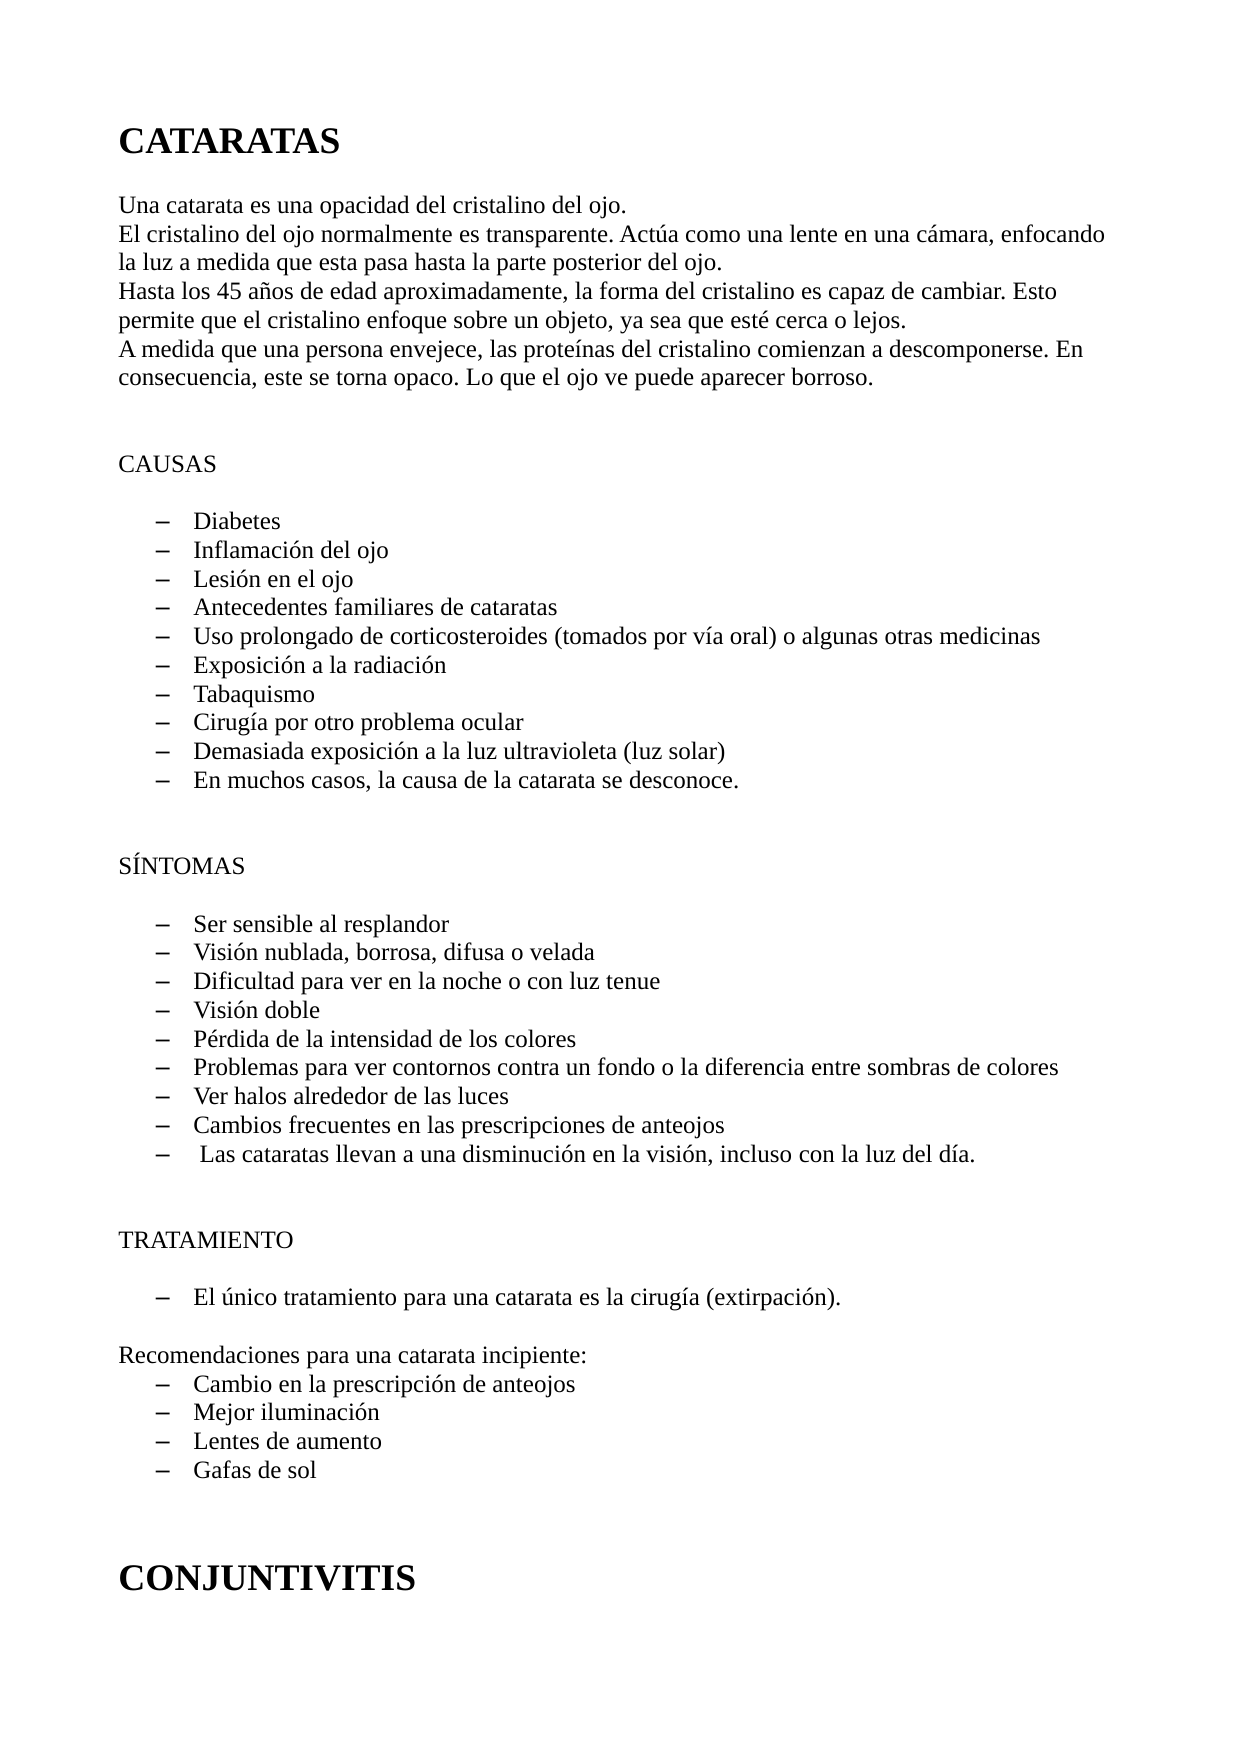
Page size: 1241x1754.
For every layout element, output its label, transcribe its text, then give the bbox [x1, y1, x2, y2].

list Pérdida de la intensidad de los colores [156, 1024, 1122, 1052]
text Recomendaciones para una catarata incipiente: [118, 1340, 1122, 1369]
text CATARATAS [118, 118, 1122, 161]
list Exposición a la radiación [156, 650, 1122, 679]
list Cambios frecuentes en las prescripciones de anteojos [156, 1110, 1122, 1139]
list Demasiada exposición a la luz ultravioleta (luz solar) [156, 736, 1122, 765]
list Lentes de aumento [156, 1426, 1122, 1455]
text El cristalino del ojo normalmente es transparente. Actúa como una lente en una cámara, enfocando la luz a medida que esta pasa hasta la parte posterior del ojo. [118, 219, 1122, 276]
list Cirugía por otro problema ocular [156, 707, 1122, 736]
list Cambio en la prescripción de anteojos [156, 1369, 1122, 1397]
list Dificultad para ver en la noche o con luz tenue [156, 966, 1122, 995]
list Ser sensible al resplandor [156, 909, 1122, 937]
list Lesión en el ojo [156, 564, 1122, 592]
list Uso prolongado de corticosteroides (tomados por vía oral) o algunas otras medicinas [156, 621, 1122, 650]
text TRATAMIENTO [118, 1225, 1122, 1254]
list Gafas de sol [156, 1455, 1122, 1484]
list Diabetes [156, 506, 1122, 535]
list Inflamación del ojo [156, 535, 1122, 564]
list Las cataratas llevan a una disminución en la visión, incluso con la luz del día. [156, 1139, 1122, 1167]
text CONJUNTIVITIS [118, 1556, 1122, 1599]
list El único tratamiento para una catarata es la cirugía (extirpación). [156, 1282, 1122, 1311]
text CAUSAS [118, 449, 1122, 477]
list Ver halos alrededor de las luces [156, 1081, 1122, 1110]
list Antecedentes familiares de cataratas [156, 592, 1122, 621]
list Problemas para ver contornos contra un fondo o la diferencia entre sombras de colores [156, 1052, 1122, 1081]
list Mejor iluminación [156, 1397, 1122, 1426]
list Visión doble [156, 995, 1122, 1024]
list En muchos casos, la causa de la catarata se desconoce. [156, 765, 1122, 794]
text Hasta los 45 años de edad aproximadamente, la forma del cristalino es capaz de cambiar. Esto permite que el cristalino enfoque sobre un objeto, ya sea que esté cerca o lejos. [118, 276, 1122, 334]
list Visión nublada, borrosa, difusa o velada [156, 937, 1122, 966]
text SÍNTOMAS [118, 851, 1122, 880]
text Una catarata es una opacidad del cristalino del ojo. [118, 190, 1122, 219]
text A medida que una persona envejece, las proteínas del cristalino comienzan a descomponerse. En consecuencia, este se torna opaco. Lo que el ojo ve puede aparecer borroso. [118, 334, 1122, 391]
list Tabaquismo [156, 679, 1122, 707]
